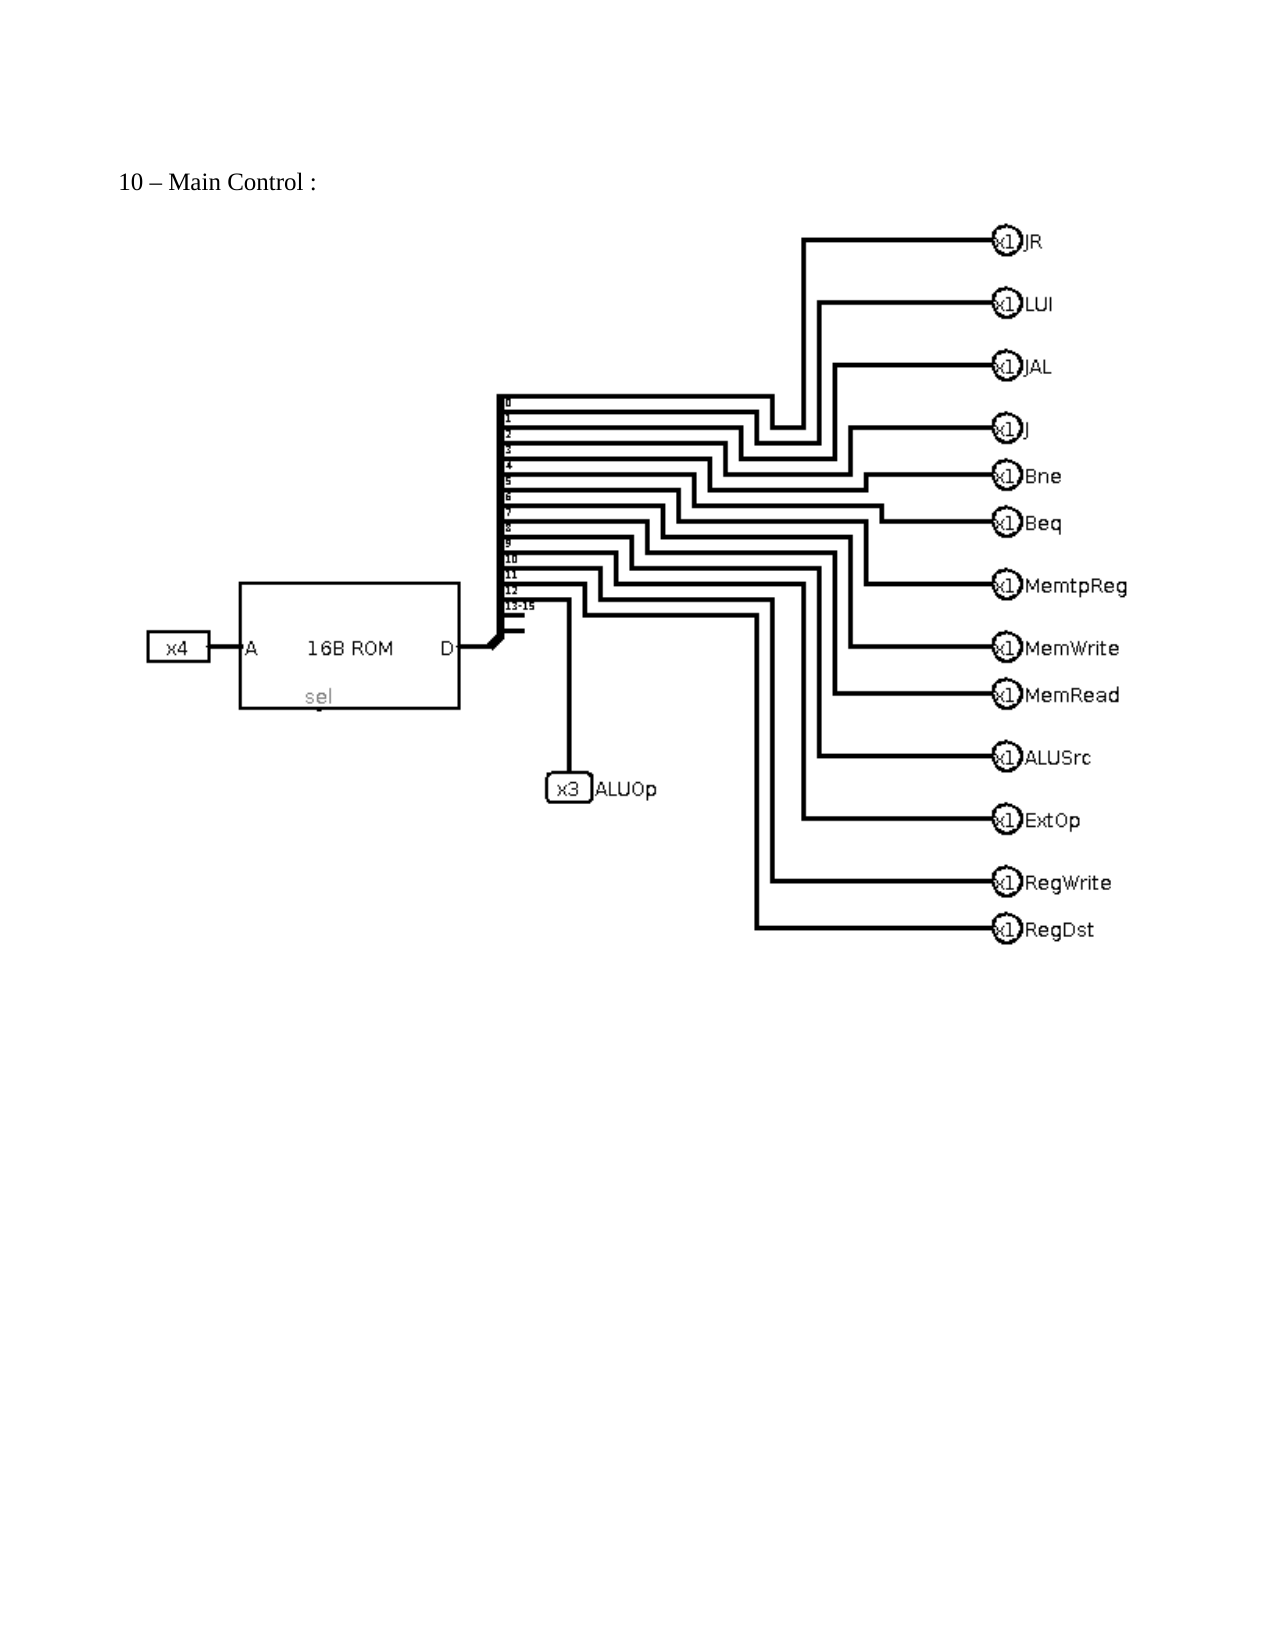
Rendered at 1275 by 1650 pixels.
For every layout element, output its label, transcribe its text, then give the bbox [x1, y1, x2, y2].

picture [139, 216, 1136, 951]
text 10 – Main Control : [118, 167, 1157, 196]
